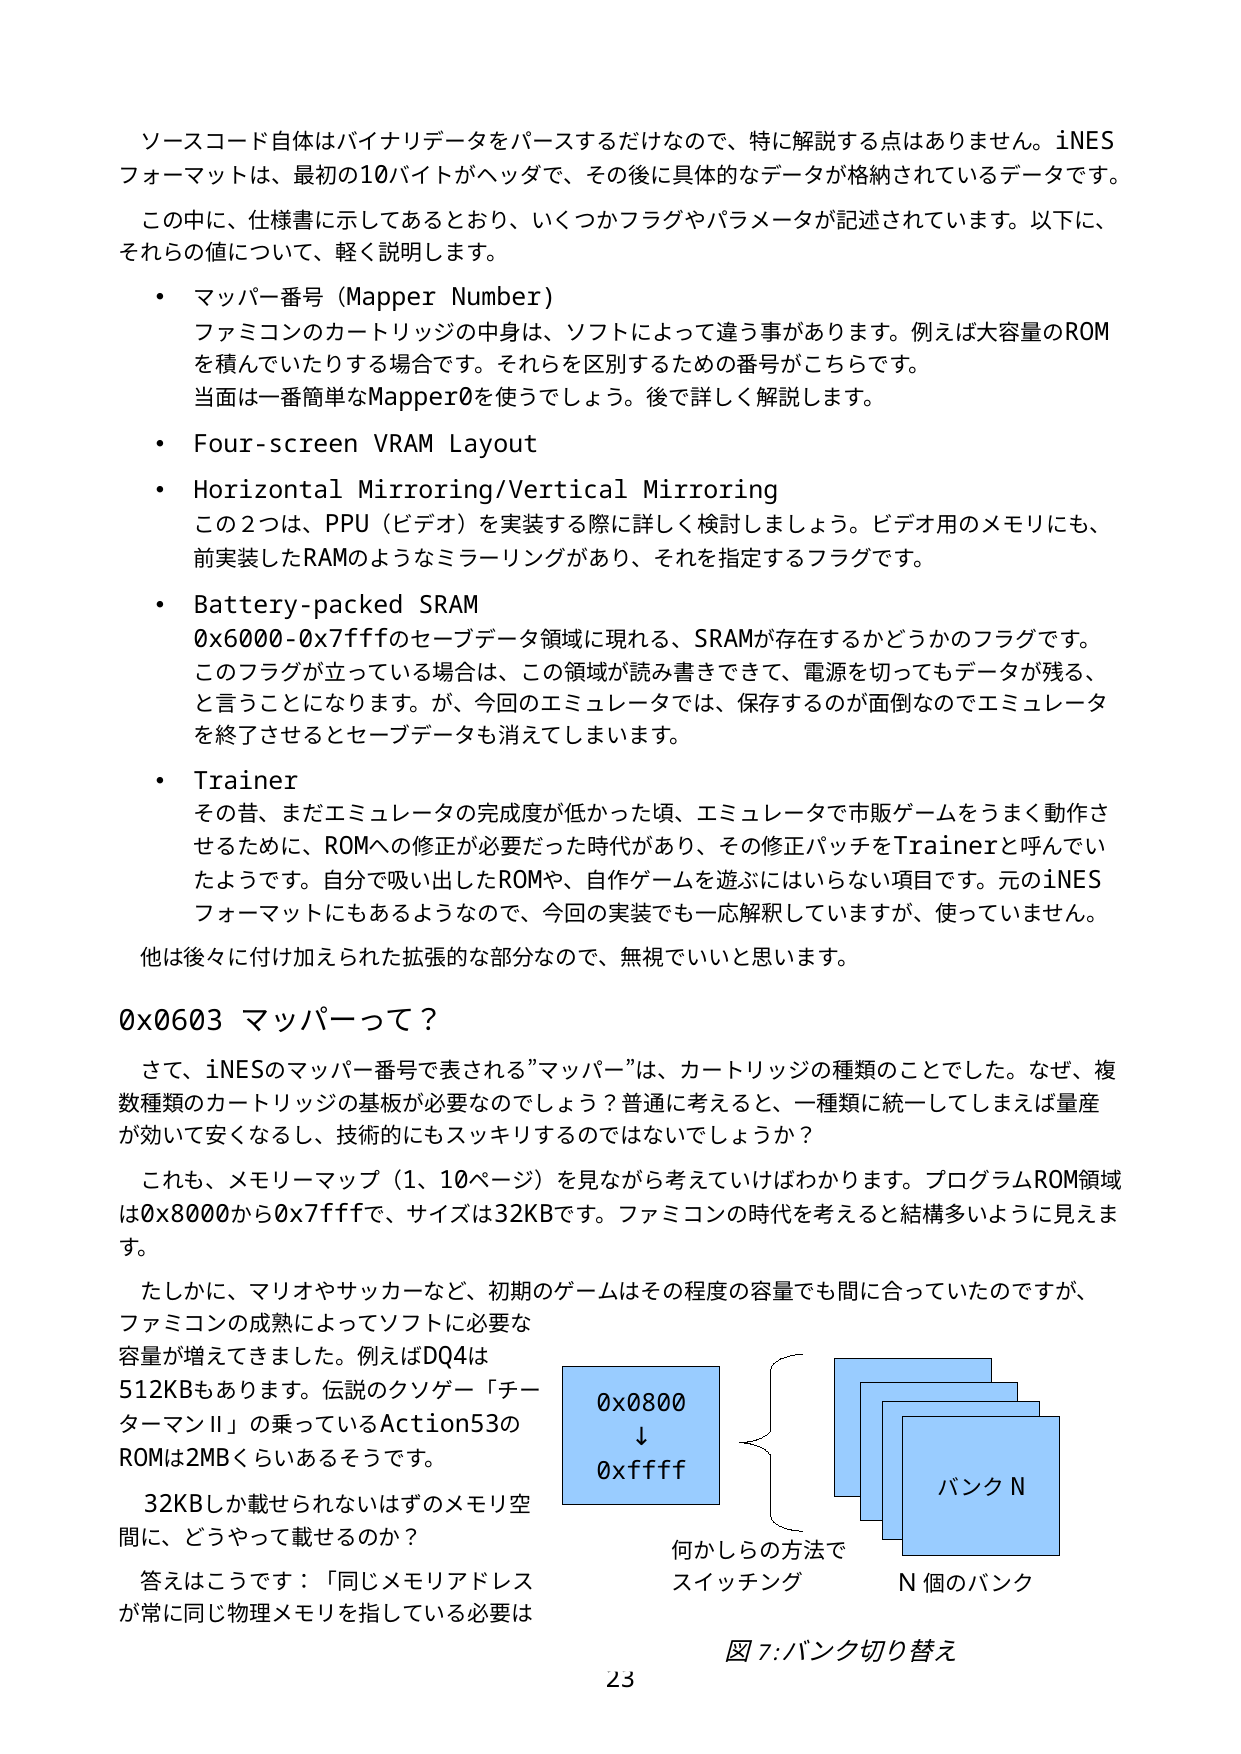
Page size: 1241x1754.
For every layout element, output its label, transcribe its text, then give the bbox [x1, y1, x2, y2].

subtitle 0x0603 マッパーって？ [118, 997, 1122, 1039]
list Trainer その昔、まだエミュレータの完成度が低かった頃、エミュレータで市販ゲームをうまく動作させるために、ROMへの修正が必要だった時代があり、その修正パッチをTrainerと呼んでいたようです。自分で吸い出したROMや、自作ゲームを遊ぶにはいらない項目です。元のiNESフォーマットにもあるようなので、今回の実装でも一応解釈していますが、使っていません。 [156, 762, 1122, 928]
list Battery-packed SRAM 0x6000-0x7fffのセーブデータ領域に現れる、SRAMが存在するかどうかのフラグです。このフラグが立っている場合は、この領域が読み書きできて、電源を切ってもデータが残る、と言うことになります。が、今回のエミュレータでは、保存するのが面倒なのでエミュレータを終了させるとセーブデータも消えてしまいます。 [156, 587, 1122, 750]
text これも、メモリーマップ（表 1、10ページ）を見ながら考えていけばわかります。プログラムROM領域は0x8000から0x7fffで、サイズは32KBです。ファミコンの時代を考えると結構多いように見えます。 [563, 1667, 1122, 1672]
text ソースコード自体はバイナリデータをパースするだけなので、特に解説する点はありません。iNESフォーマットは、最初の10バイトがヘッダで、その後に具体的なデータが格納されているデータです。 [118, 123, 1122, 191]
text これも、メモリーマップ（表 1、10ページ）を見ながら考えていけばわかります。プログラムROM領域は0x8000から0x7fffで、サイズは32KBです。ファミコンの時代を考えると結構多いように見えます。 [118, 1162, 1122, 1262]
list マッパー番号（Mapper Number) ファミコンのカートリッジの中身は、ソフトによって違う事があります。例えば大容量のROMを積んでいたりする場合です。それらを区別するための番号がこちらです。 当面は一番簡単なMapper0を使うでしょう。後で詳しく解説します。 [156, 279, 1122, 413]
text 図 7:バンク切り替え [563, 1330, 1122, 1667]
text 他は後々に付け加えられた拡張的な部分なので、無視でいいと思います。 [118, 940, 1122, 972]
list Four-screen VRAM Layout [156, 425, 1122, 459]
text この中に、仕様書に示してあるとおり、いくつかフラグやパラメータが記述されています。以下に、それらの値について、軽く説明します。 [118, 203, 1122, 267]
text 32KBしか載せられないはずのメモリ空間に、どうやって載せるのか？ [118, 1486, 563, 1552]
text 答えはこうです：「同じメモリアドレスが常に同じ物理メモリを指している必要は [118, 1564, 563, 1628]
text たしかに、マリオやサッカーなど、初期のゲームはその程度の容量でも間に合っていたのですが、ファミコンの成熟によってソフトに必要な容量が増えてきました。例えばDQ4は512KBもあります。伝説のクソゲー「チーターマンⅡ」の乗っているAction53のROMは2MBくらいあるそうです。 [118, 1274, 1122, 1474]
list Horizontal Mirroring/Vertical Mirroring この２つは、PPU（ビデオ）を実装する際に詳しく検討しましょう。ビデオ用のメモリにも、前実装したRAMのようなミラーリングがあり、それを指定するフラグです。 [156, 472, 1122, 574]
text さて、iNESのマッパー番号で表される”マッパー”は、カートリッジの種類のことでした。なぜ、複数種類のカートリッジの基板が必要なのでしょう？普通に考えると、一種類に統一してしまえば量産が効いて安くなるし、技術的にもスッキリするのではないでしょうか？ [118, 1052, 1122, 1149]
